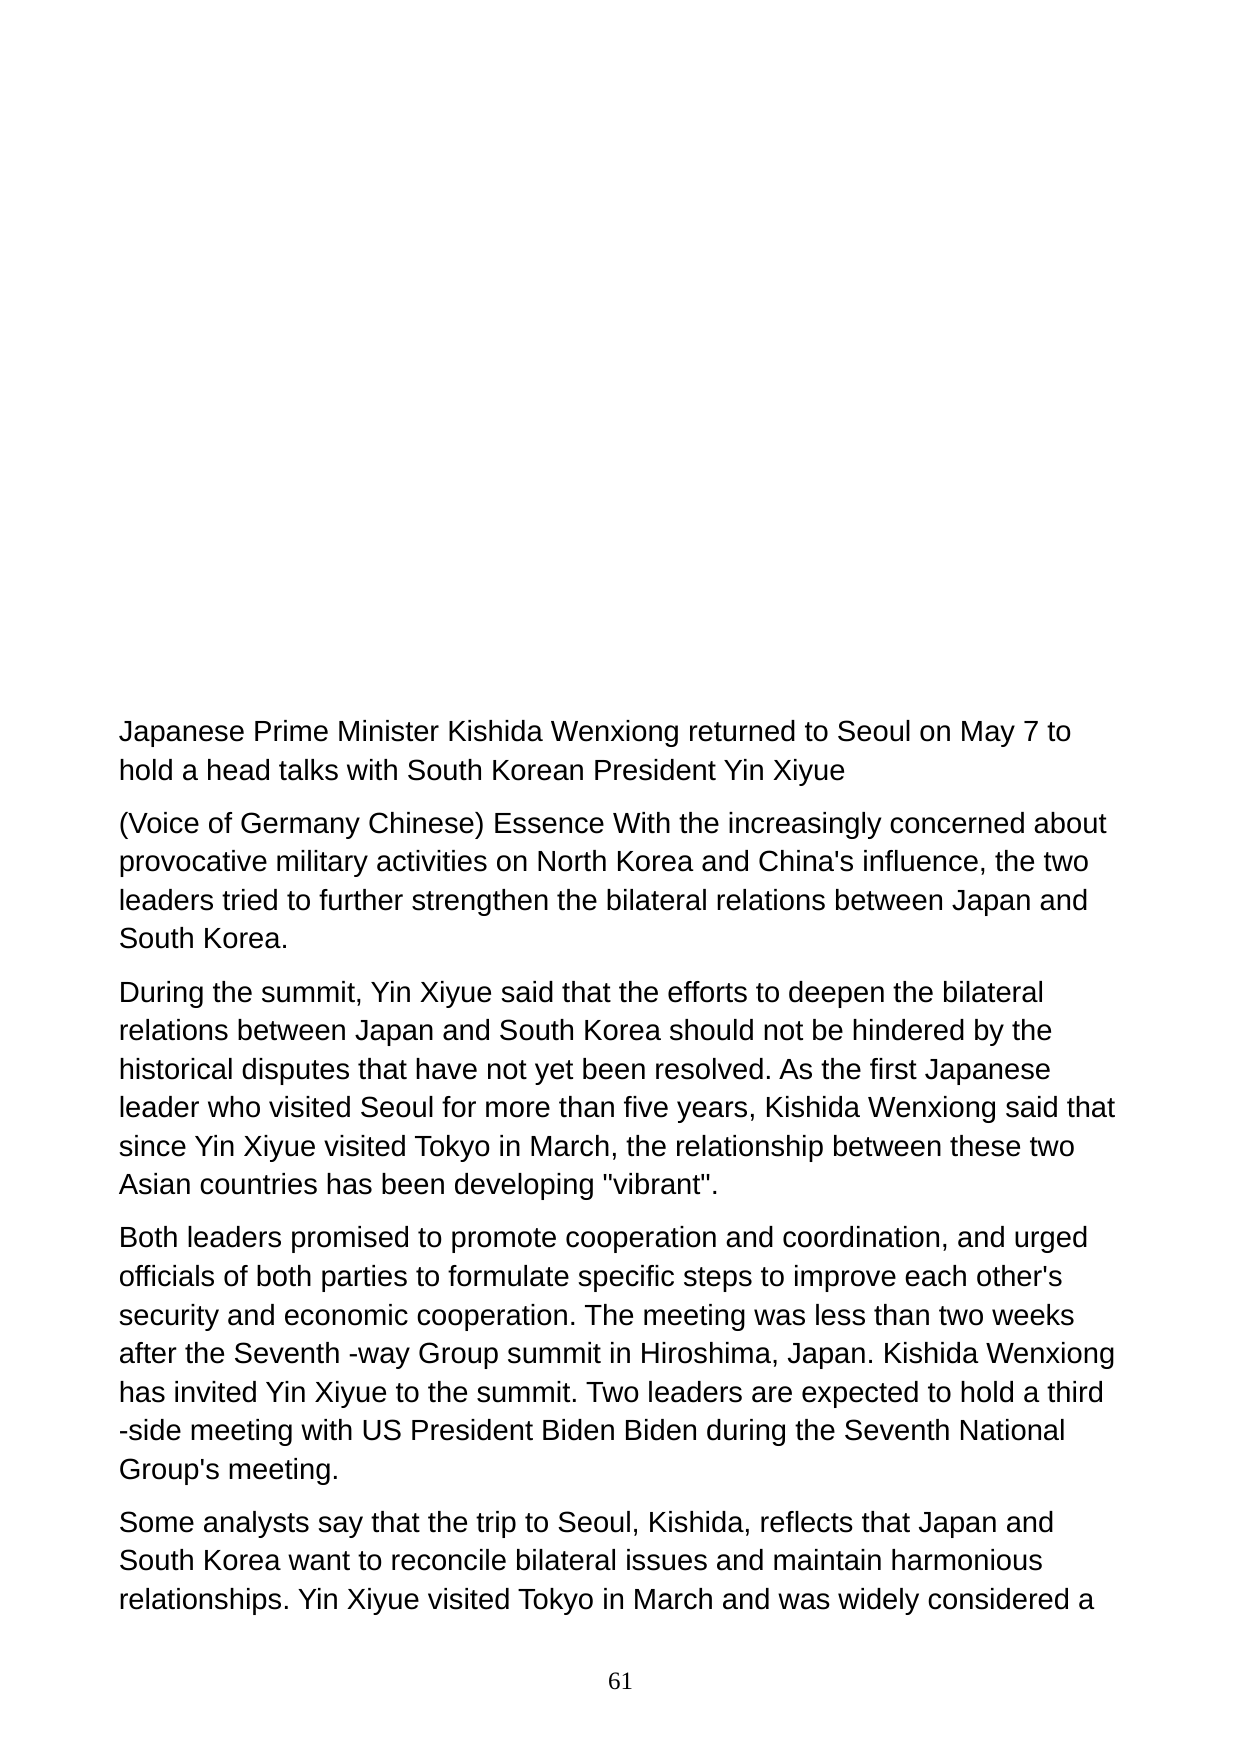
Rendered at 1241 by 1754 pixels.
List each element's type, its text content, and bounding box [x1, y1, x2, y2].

text During the summit, Yin Xiyue said that the efforts to deepen the bilateral relations between Japan and South Korea should not be hindered by the historical disputes that have not yet been resolved. As the first Japanese leader who visited Seoul for more than five years, Kishida Wenxiong said that since Yin Xiyue visited Tokyo in March, the relationship between these two Asian countries has been developing "vibrant". [118, 974, 1122, 1201]
text (Voice of Germany Chinese) Essence With the increasingly concerned about provocative military activities on North Korea and China's influence, the two leaders tried to further strengthen the bilateral relations between Japan and South Korea. [118, 806, 1122, 955]
text Japanese Prime Minister Kishida Wenxiong returned to Seoul on May 7 to hold a head talks with South Korean President Yin Xiyue [118, 118, 1122, 786]
text Some analysts say that the trip to Seoul, Kishida, reflects that Japan and South Korea want to reconcile bilateral issues and maintain harmonious relationships. Yin Xiyue visited Tokyo in March and was widely considered a [118, 1505, 1122, 1615]
text Both leaders promised to promote cooperation and coordination, and urged officials of both parties to formulate specific steps to improve each other's security and economic cooperation. The meeting was less than two weeks after the Seventh -way Group summit in Hiroshima, Japan. Kishida Wenxiong has invited Yin Xiyue to the summit. Two leaders are expected to hold a third -side meeting with US President Biden Biden during the Seventh National Group's meeting. [118, 1220, 1122, 1485]
